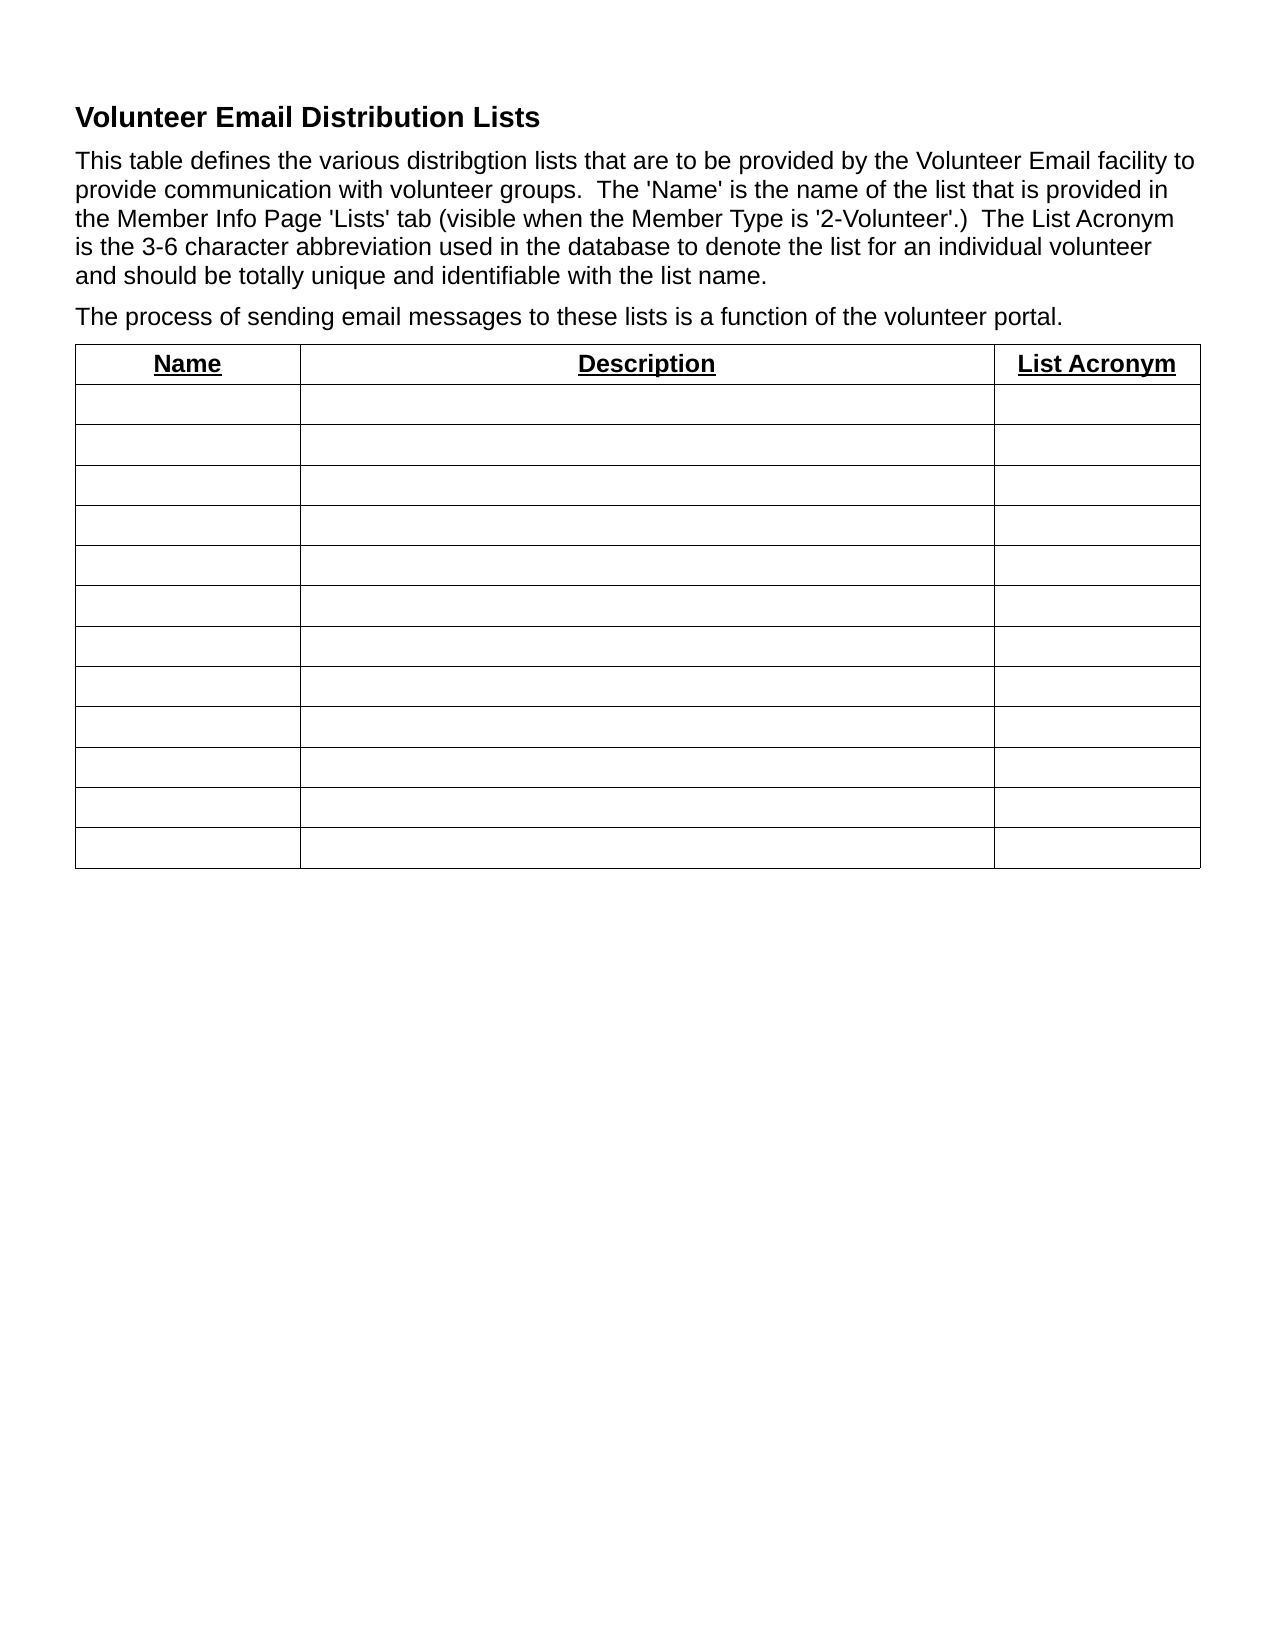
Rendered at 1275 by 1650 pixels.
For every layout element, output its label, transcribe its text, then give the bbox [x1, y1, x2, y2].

table_cell [76, 707, 300, 747]
table_cell [76, 788, 300, 827]
text The process of sending email messages to these lists is a function of the volunteer portal. [75, 302, 1200, 331]
table_cell [995, 828, 1200, 868]
table_cell [995, 506, 1200, 545]
table_cell [301, 385, 994, 424]
table_cell [995, 385, 1200, 424]
table_cell [995, 586, 1200, 626]
subtitle Volunteer Email Distribution Lists [75, 100, 1200, 133]
table_cell [301, 425, 994, 464]
table_cell [301, 667, 994, 706]
table_cell [301, 546, 994, 585]
table_cell [76, 748, 300, 787]
table_cell [76, 586, 300, 626]
table_cell [995, 466, 1200, 505]
table_cell [995, 788, 1200, 827]
table_header Name [76, 345, 300, 384]
table_cell [76, 546, 300, 585]
table_cell [301, 748, 994, 787]
table_cell [76, 385, 300, 424]
table_cell [301, 586, 994, 626]
text This table defines the various distribgtion lists that are to be provided by the Volunteer Email facility to provide communication with volunteer groups. The 'Name' is the name of the list that is provided in the Member Info Page 'Lists' tab (visible when the Member Type is '2-Volunteer'.) The List Acronym is the 3-6 character abbreviation used in the database to denote the list for an individual volunteer and should be totally unique and identifiable with the list name. [75, 146, 1200, 290]
table_cell [76, 667, 300, 706]
table_cell [995, 627, 1200, 666]
table_cell [301, 707, 994, 747]
table_header Description [301, 345, 994, 384]
table_header List Acronym [995, 345, 1200, 384]
table_cell [76, 466, 300, 505]
table_cell [301, 627, 994, 666]
table_cell [301, 466, 994, 505]
table_cell [301, 788, 994, 827]
table_cell [995, 425, 1200, 464]
table_cell [995, 748, 1200, 787]
table_cell [301, 828, 994, 868]
table_cell [301, 506, 994, 545]
table_cell [76, 627, 300, 666]
table_cell [76, 506, 300, 545]
table_cell [995, 707, 1200, 747]
table_cell [76, 828, 300, 868]
table_cell [995, 667, 1200, 706]
table_cell [76, 425, 300, 464]
table_cell [995, 546, 1200, 585]
